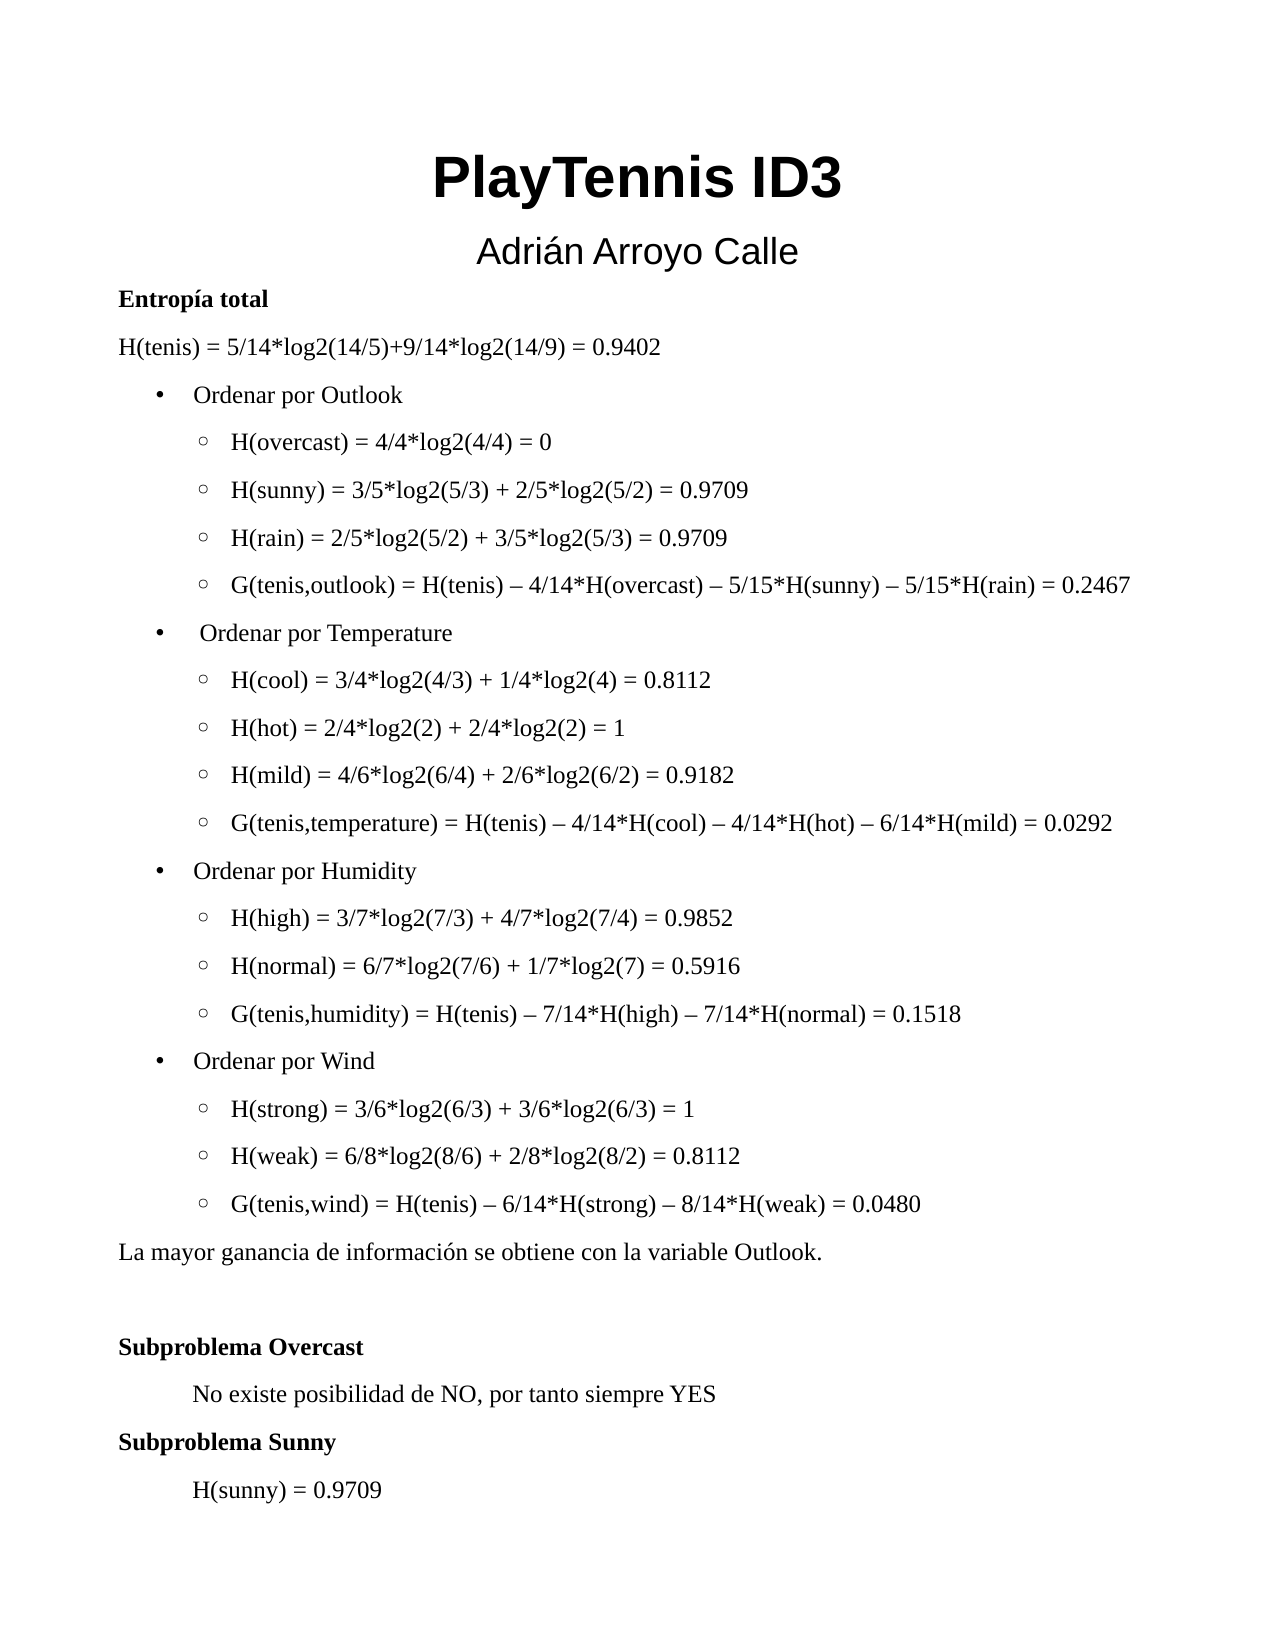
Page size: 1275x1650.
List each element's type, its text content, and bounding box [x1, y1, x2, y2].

list G(tenis,humidity) = H(tenis) – 7/14*H(high) – 7/14*H(normal) = 0.1518 [193, 999, 1157, 1027]
list H(rain) = 2/5*log2(5/2) + 3/5*log2(5/3) = 0.9709 [193, 523, 1157, 551]
text Entropía total [118, 284, 1157, 313]
list G(tenis,wind) = H(tenis) – 6/14*H(strong) – 8/14*H(weak) = 0.0480 [193, 1189, 1157, 1218]
list H(sunny) = 3/5*log2(5/3) + 2/5*log2(5/2) = 0.9709 [193, 475, 1157, 504]
text Subproblema Sunny [118, 1427, 1157, 1456]
text H(sunny) = 0.9709 [118, 1475, 1157, 1503]
text No existe posibilidad de NO, por tanto siempre YES [118, 1379, 1157, 1408]
list G(tenis,temperature) = H(tenis) – 4/14*H(cool) – 4/14*H(hot) – 6/14*H(mild) = 0.0292 [193, 808, 1157, 837]
title PlayTennis ID3 [118, 143, 1157, 210]
list H(normal) = 6/7*log2(7/6) + 1/7*log2(7) = 0.5916 [193, 951, 1157, 980]
list H(strong) = 3/6*log2(6/3) + 3/6*log2(6/3) = 1 [193, 1094, 1157, 1123]
text H(tenis) = 5/14*log2(14/5)+9/14*log2(14/9) = 0.9402 [118, 332, 1157, 361]
list Ordenar por Temperature [156, 618, 1157, 647]
list H(cool) = 3/4*log2(4/3) + 1/4*log2(4) = 0.8112 [193, 665, 1157, 694]
list H(overcast) = 4/4*log2(4/4) = 0 [193, 427, 1157, 456]
list G(tenis,outlook) = H(tenis) – 4/14*H(overcast) – 5/15*H(sunny) – 5/15*H(rain) = 0.2467 [193, 570, 1157, 599]
list Ordenar por Wind [156, 1046, 1157, 1075]
list Ordenar por Humidity [156, 856, 1157, 884]
text Subproblema Overcast [118, 1332, 1157, 1361]
text La mayor ganancia de información se obtiene con la variable Outlook. [118, 1237, 1157, 1265]
subtitle Adrián Arroyo Calle [118, 229, 1157, 272]
list H(hot) = 2/4*log2(2) + 2/4*log2(2) = 1 [193, 713, 1157, 742]
list Ordenar por Outlook [156, 380, 1157, 408]
list H(high) = 3/7*log2(7/3) + 4/7*log2(7/4) = 0.9852 [193, 903, 1157, 932]
list H(weak) = 6/8*log2(8/6) + 2/8*log2(8/2) = 0.8112 [193, 1141, 1157, 1170]
list H(mild) = 4/6*log2(6/4) + 2/6*log2(6/2) = 0.9182 [193, 761, 1157, 789]
